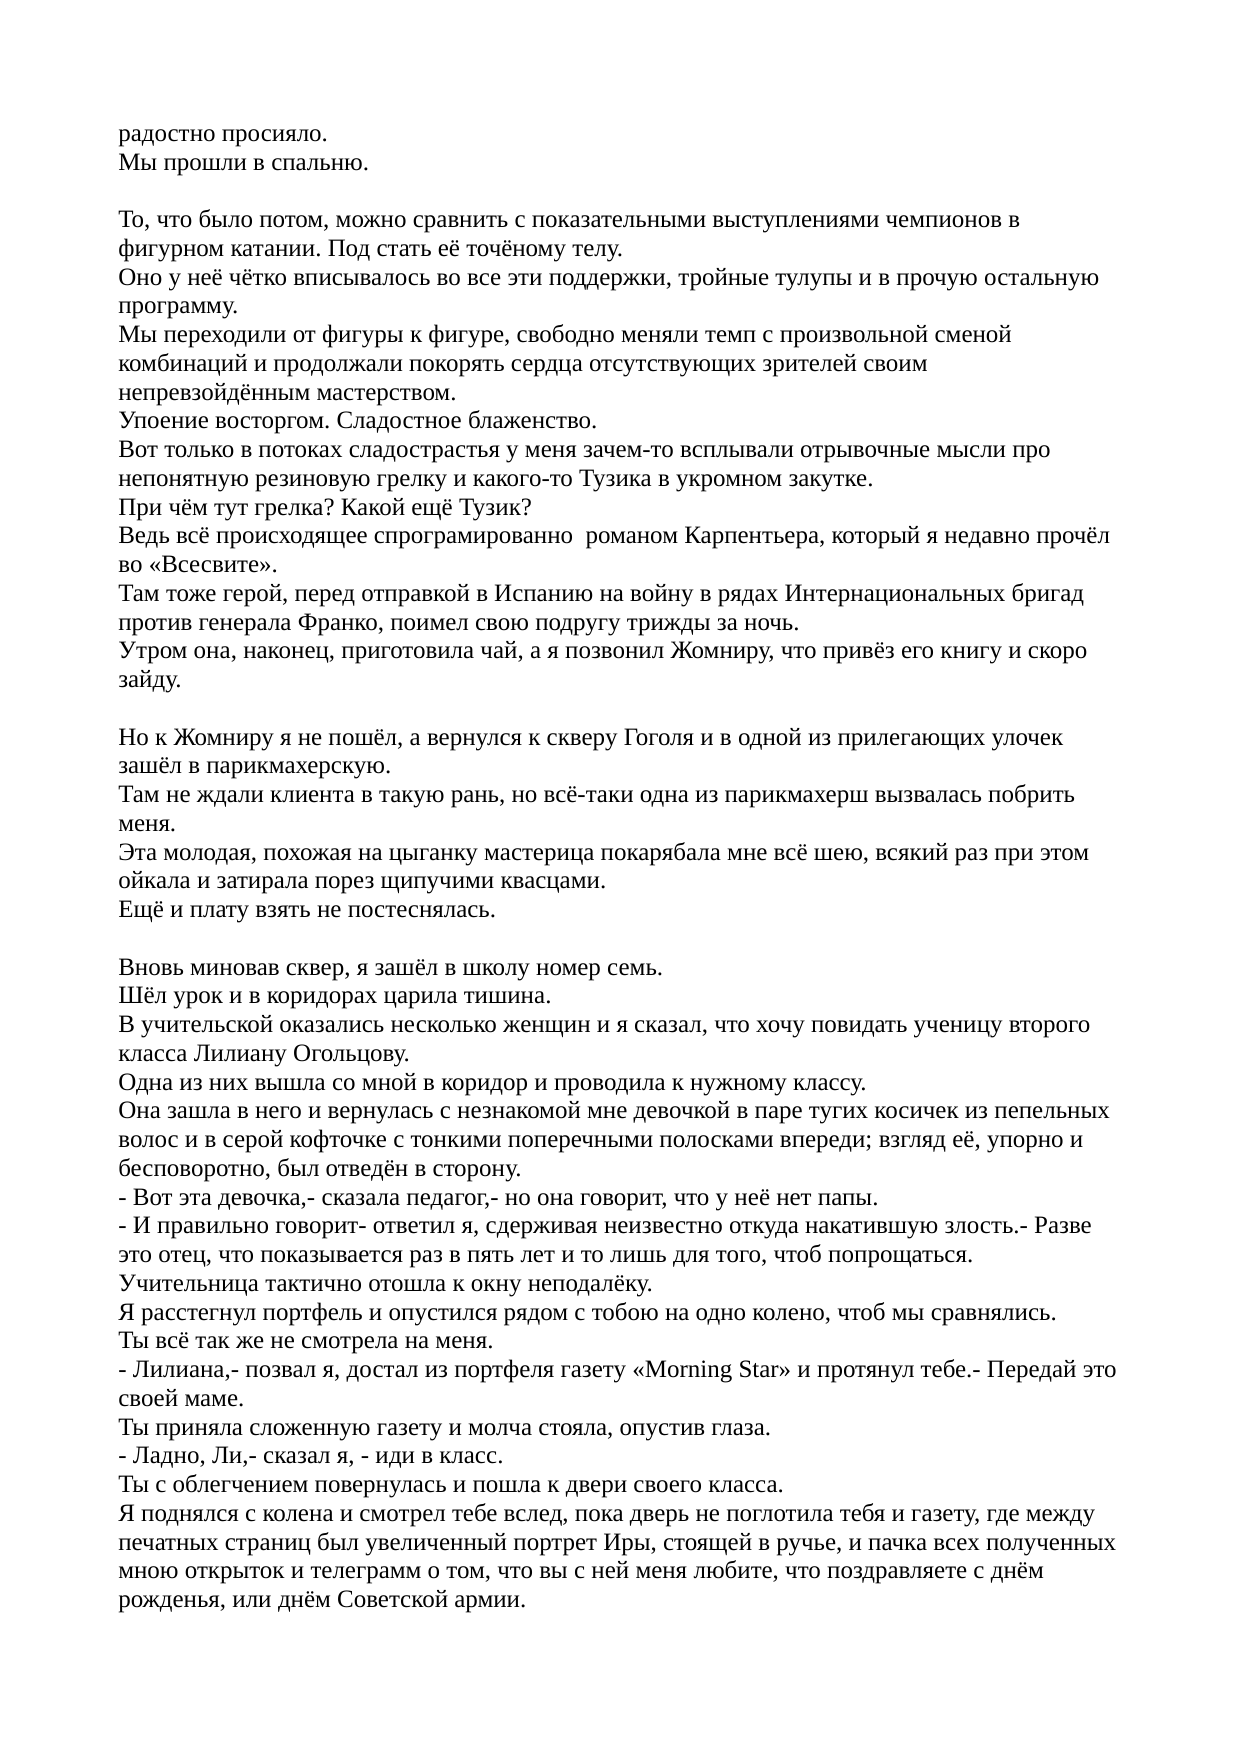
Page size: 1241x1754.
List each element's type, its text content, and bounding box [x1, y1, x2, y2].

text Шёл урок и в коридорах царила тишина. [118, 981, 1122, 1009]
text Оно у неё чётко вписывалось во все эти поддержки, тройные тулупы и в прочую остальную программу. [118, 262, 1122, 319]
text - И правильно говорит- ответил я, сдерживая неизвестно откуда накатившую злость.- Разве это отец, что показывается раз в пять лет и то лишь для того, чтоб попрощаться. [118, 1211, 1122, 1268]
text Учительница тактично отошла к окну неподалёку. [118, 1268, 1122, 1297]
text Ты с облегчением повернулась и пошла к двери своего класса. [118, 1469, 1122, 1498]
text Ещё и плату взять не постеснялась. [118, 894, 1122, 923]
text радостно просияло. [118, 118, 1122, 147]
text При чём тут грелка? Какой ещё Тузик? [118, 492, 1122, 521]
text - Лилиана,- позвал я, достал из портфеля газету «Morning Star» и протянул тебе.- Передай это своей маме. [118, 1354, 1122, 1412]
text Ты приняла сложенную газету и молча стояла, опустив глаза. [118, 1412, 1122, 1441]
text Вот только в потоках сладострастья у меня зачем-то всплывали отрывочные мысли про непонятную резиновую грелку и какого-то Тузика в укромном закутке. [118, 434, 1122, 492]
text - Вот эта девочка,- сказала педагог,- но она говорит, что у неё нет папы. [118, 1182, 1122, 1211]
text Одна из них вышла со мной в коридор и проводила к нужному классу. [118, 1067, 1122, 1096]
text Ведь всё происходящее спрограмированно романом Карпентьера, который я недавно прочёл во «Всесвите». [118, 521, 1122, 578]
text То, что было потом, можно сравнить с показательными выступлениями чемпионов в фигурном катании. Под стать её точёному телу. [118, 204, 1122, 262]
text Мы переходили от фигуры к фигуре, свободно меняли темп с произвольной сменой комбинаций и продолжали покорять сердца отсутствующих зрителей своим непревзойдённым мастерством. [118, 319, 1122, 406]
text Там тоже герой, перед отправкой в Испанию на войну в рядах Интернациональных бригад против генерала Франко, поимел свою подругу трижды за ночь. [118, 578, 1122, 636]
text Мы прошли в спальню. [118, 147, 1122, 176]
text Я расстегнул портфель и опустился рядом с тобою на одно колено, чтоб мы сравнялись. [118, 1297, 1122, 1326]
text Эта молодая, похожая на цыганку мастерица покарябала мне всё шею, всякий раз при этом ойкала и затирала порез щипучими квасцами. [118, 837, 1122, 894]
text Упоение восторгом. Сладостное блаженство. [118, 406, 1122, 434]
text Вновь миновав сквер, я зашёл в школу номер семь. [118, 952, 1122, 981]
text - Ладно, Ли,- сказал я, - иди в класс. [118, 1441, 1122, 1469]
text Но к Жомниру я не пошёл, а вернулся к скверу Гоголя и в одной из прилегающих улочек зашёл в парикмахерскую. [118, 722, 1122, 779]
text В учительской оказались несколько женщин и я сказал, что хочу повидать ученицу второго класса Лилиану Огольцову. [118, 1009, 1122, 1067]
text Ты всё так же не смотрела на меня. [118, 1326, 1122, 1354]
text Она зашла в него и вернулась с незнакомой мне девочкой в паре тугих косичек из пепельных волос и в серой кофточке с тонкими поперечными полосками впереди; взгляд её, упорно и бесповоротно, был отведён в сторону. [118, 1096, 1122, 1182]
text Там не ждали клиента в такую рань, но всё-таки одна из парикмахерш вызвалась побрить меня. [118, 779, 1122, 837]
text Утром она, наконец, приготовила чай, а я позвонил Жомниру, что привёз его книгу и скоро зайду. [118, 636, 1122, 693]
text Я поднялся с колена и смотрел тебе вслед, пока дверь не поглотила тебя и газету, где между печатных страниц был увеличенный портрет Иры, стоящей в ручье, и пачка всех полученных мною открыток и телеграмм о том, что вы с ней меня любите, что поздравляете с днём рожденья, или днём Советской армии. [118, 1498, 1122, 1613]
